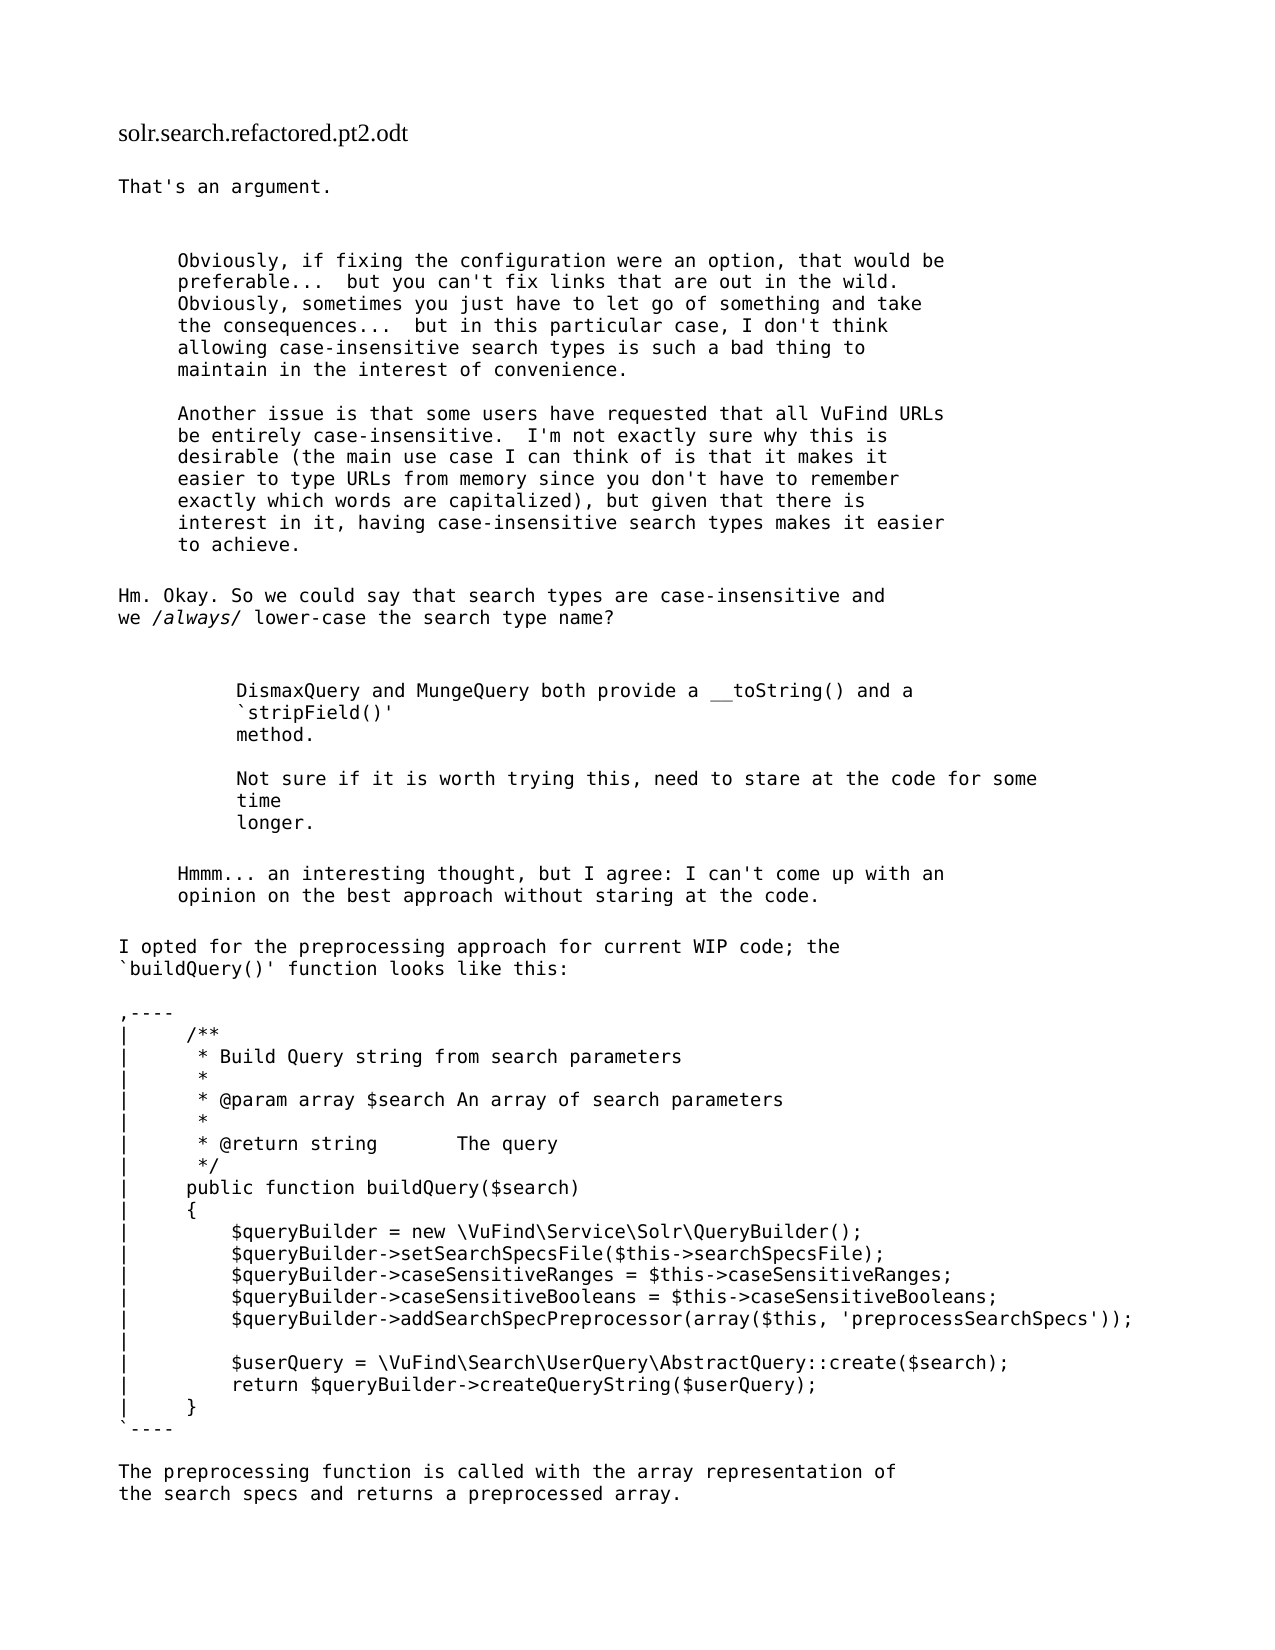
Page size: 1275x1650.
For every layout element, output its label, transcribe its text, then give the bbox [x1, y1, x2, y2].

text to achieve. [177, 534, 1098, 556]
text The preprocessing function is called with the array representation of [118, 1461, 1157, 1483]
text Hm. Okay. So we could say that search types are case-insensitive and [118, 585, 1157, 607]
text `buildQuery()' function looks like this: [118, 958, 1157, 980]
text | public function buildQuery($search) [118, 1177, 1157, 1199]
text | * [118, 1067, 1157, 1089]
text | $userQuery = \VuFind\Search\UserQuery\AbstractQuery::create($search); [118, 1352, 1157, 1374]
text | return $queryBuilder->createQueryString($userQuery); [118, 1374, 1157, 1396]
text longer. [236, 812, 1039, 833]
text method. [236, 724, 1039, 746]
text | * @param array $search An array of search parameters [118, 1089, 1157, 1111]
text | * [118, 1111, 1157, 1133]
text | $queryBuilder = new \VuFind\Service\Solr\QueryBuilder(); [118, 1221, 1157, 1242]
text easier to type URLs from memory since you don't have to remember [177, 468, 1098, 490]
text | [118, 1330, 1157, 1352]
text the consequences... but in this particular case, I don't think [177, 315, 1098, 337]
text be entirely case-insensitive. I'm not exactly sure why this is [177, 424, 1098, 446]
text Hmmm... an interesting thought, but I agree: I can't come up with an [177, 863, 1098, 885]
text I opted for the preprocessing approach for current WIP code; the [118, 936, 1157, 958]
text Another issue is that some users have requested that all VuFind URLs [177, 403, 1098, 424]
text | $queryBuilder->caseSensitiveRanges = $this->caseSensitiveRanges; [118, 1264, 1157, 1286]
text the search specs and returns a preprocessed array. [118, 1483, 1157, 1505]
text | { [118, 1199, 1157, 1221]
text we /always/ lower-case the search type name? [118, 607, 1157, 629]
text Obviously, sometimes you just have to let go of something and take [177, 293, 1098, 315]
text opinion on the best approach without staring at the code. [177, 885, 1098, 907]
text That's an argument. [118, 176, 1157, 198]
text | $queryBuilder->setSearchSpecsFile($this->searchSpecsFile); [118, 1242, 1157, 1264]
text desirable (the main use case I can think of is that it makes it [177, 446, 1098, 468]
text | /** [118, 1024, 1157, 1046]
text `---- [118, 1417, 1157, 1439]
text preferable... but you can't fix links that are out in the wild. [177, 271, 1098, 293]
text | $queryBuilder->addSearchSpecPreprocessor(array($this, 'preprocessSearchSpecs')); [118, 1308, 1157, 1330]
text | * @return string The query [118, 1133, 1157, 1155]
text interest in it, having case-insensitive search types makes it easier [177, 512, 1098, 534]
text | $queryBuilder->caseSensitiveBooleans = $this->caseSensitiveBooleans; [118, 1286, 1157, 1308]
text | } [118, 1396, 1157, 1417]
text Not sure if it is worth trying this, need to stare at the code for some time [236, 768, 1039, 812]
text maintain in the interest of convenience. [177, 359, 1098, 381]
text Obviously, if fixing the configuration were an option, that would be [177, 249, 1098, 271]
text DismaxQuery and MungeQuery both provide a __toString() and a `stripField()' [236, 680, 1039, 724]
text | */ [118, 1155, 1157, 1177]
text | * Build Query string from search parameters [118, 1046, 1157, 1067]
text allowing case-insensitive search types is such a bad thing to [177, 337, 1098, 359]
text ,---- [118, 1002, 1157, 1024]
text exactly which words are capitalized), but given that there is [177, 490, 1098, 512]
